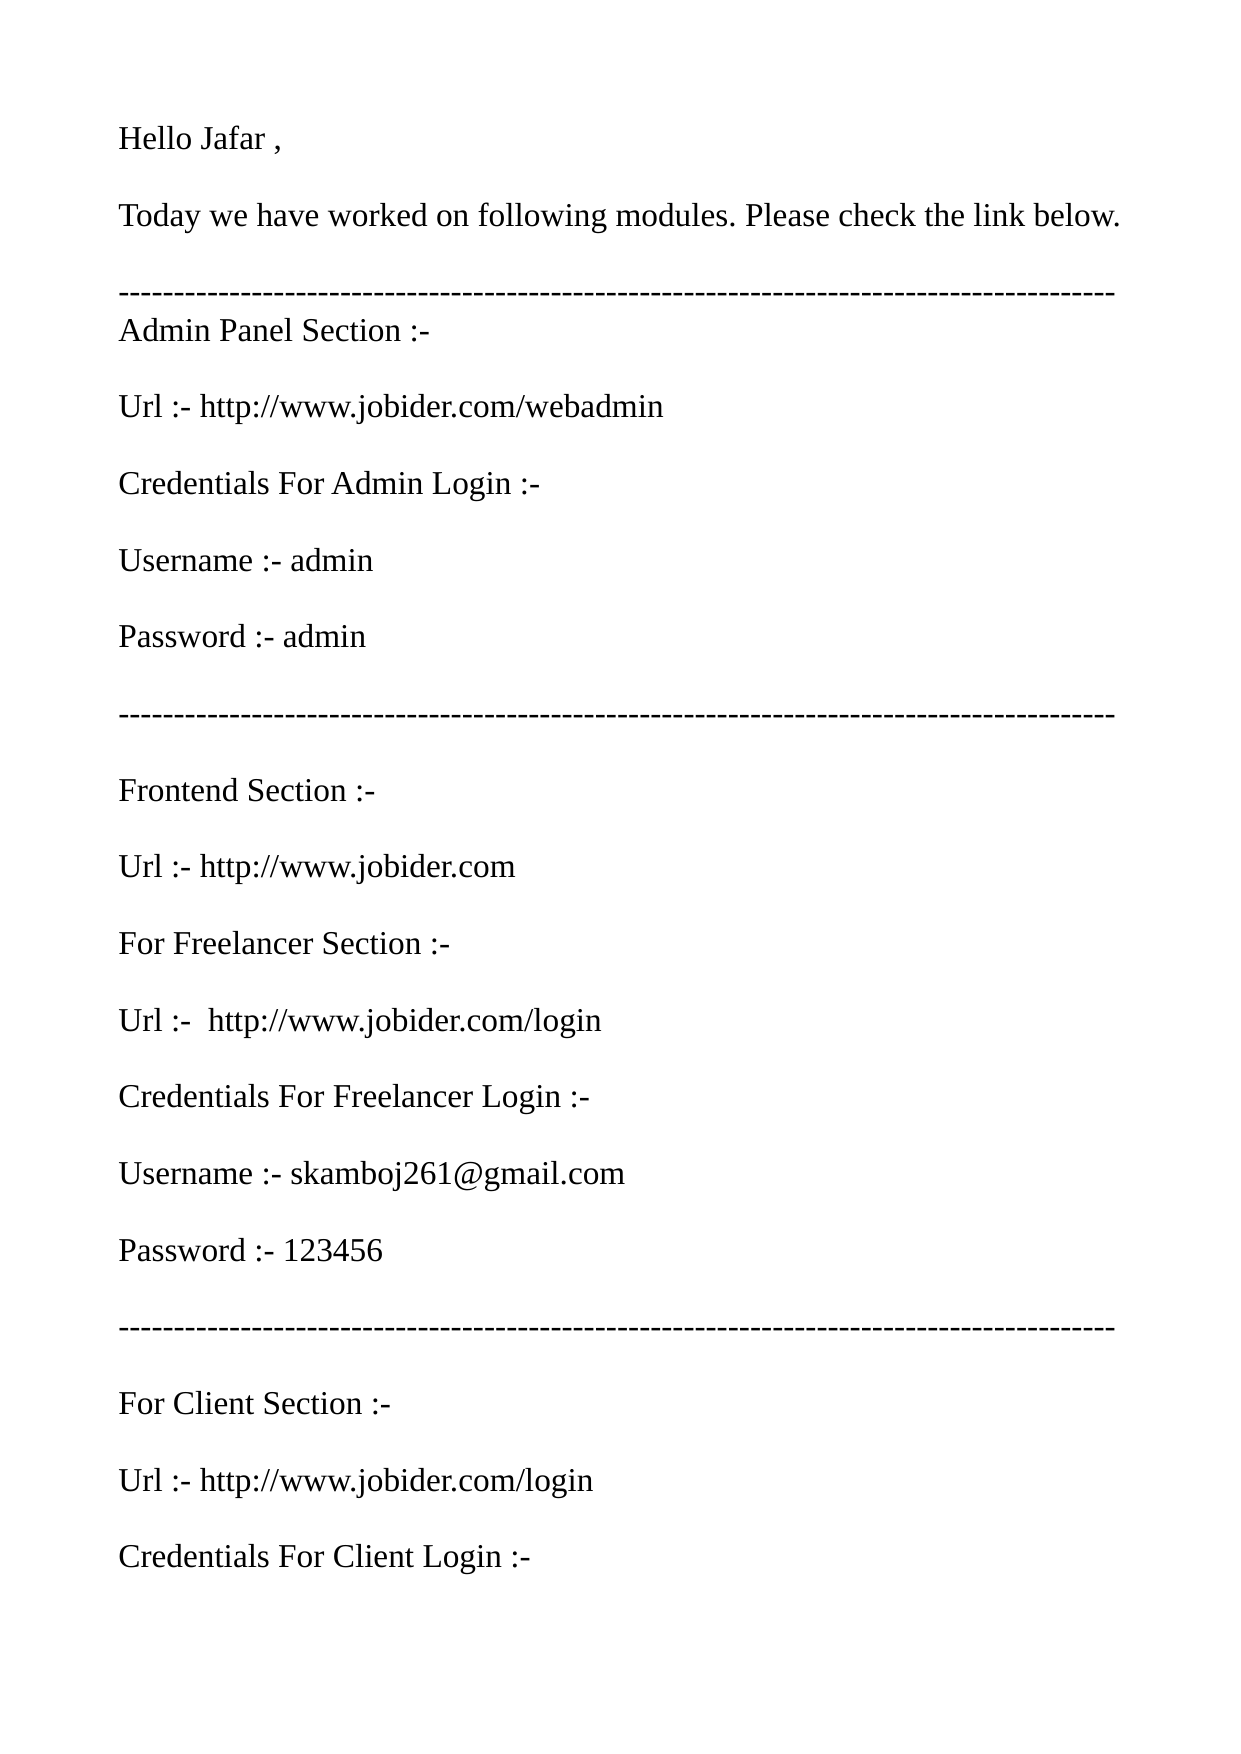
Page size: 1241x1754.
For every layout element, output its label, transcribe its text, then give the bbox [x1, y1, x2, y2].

text For Freelancer Section :- [118, 923, 1122, 961]
text Admin Panel Section :- [118, 310, 1122, 348]
text ------------------------------------------------------------------------------------------ [118, 271, 1122, 310]
text Url :- http://www.jobider.com [118, 846, 1122, 885]
text Password :- 123456 [118, 1230, 1122, 1268]
text Url :- http://www.jobider.com/login [118, 1460, 1122, 1498]
text Password :- admin [118, 616, 1122, 655]
text Credentials For Freelancer Login :- [118, 1076, 1122, 1115]
text Credentials For Client Login :- [118, 1536, 1122, 1575]
text Today we have worked on following modules. Please check the link below. [118, 195, 1122, 233]
text For Client Section :- [118, 1383, 1122, 1421]
text Credentials For Admin Login :- [118, 463, 1122, 501]
text ------------------------------------------------------------------------------------------ [118, 693, 1122, 731]
text Hello Jafar , [118, 118, 1122, 156]
text Frontend Section :- [118, 770, 1122, 808]
text Username :- admin [118, 540, 1122, 578]
text ------------------------------------------------------------------------------------------ [118, 1306, 1122, 1345]
text Username :- skamboj261@gmail.com [118, 1153, 1122, 1191]
text Url :- http://www.jobider.com/login [118, 1000, 1122, 1038]
text Url :- http://www.jobider.com/webadmin [118, 386, 1122, 425]
